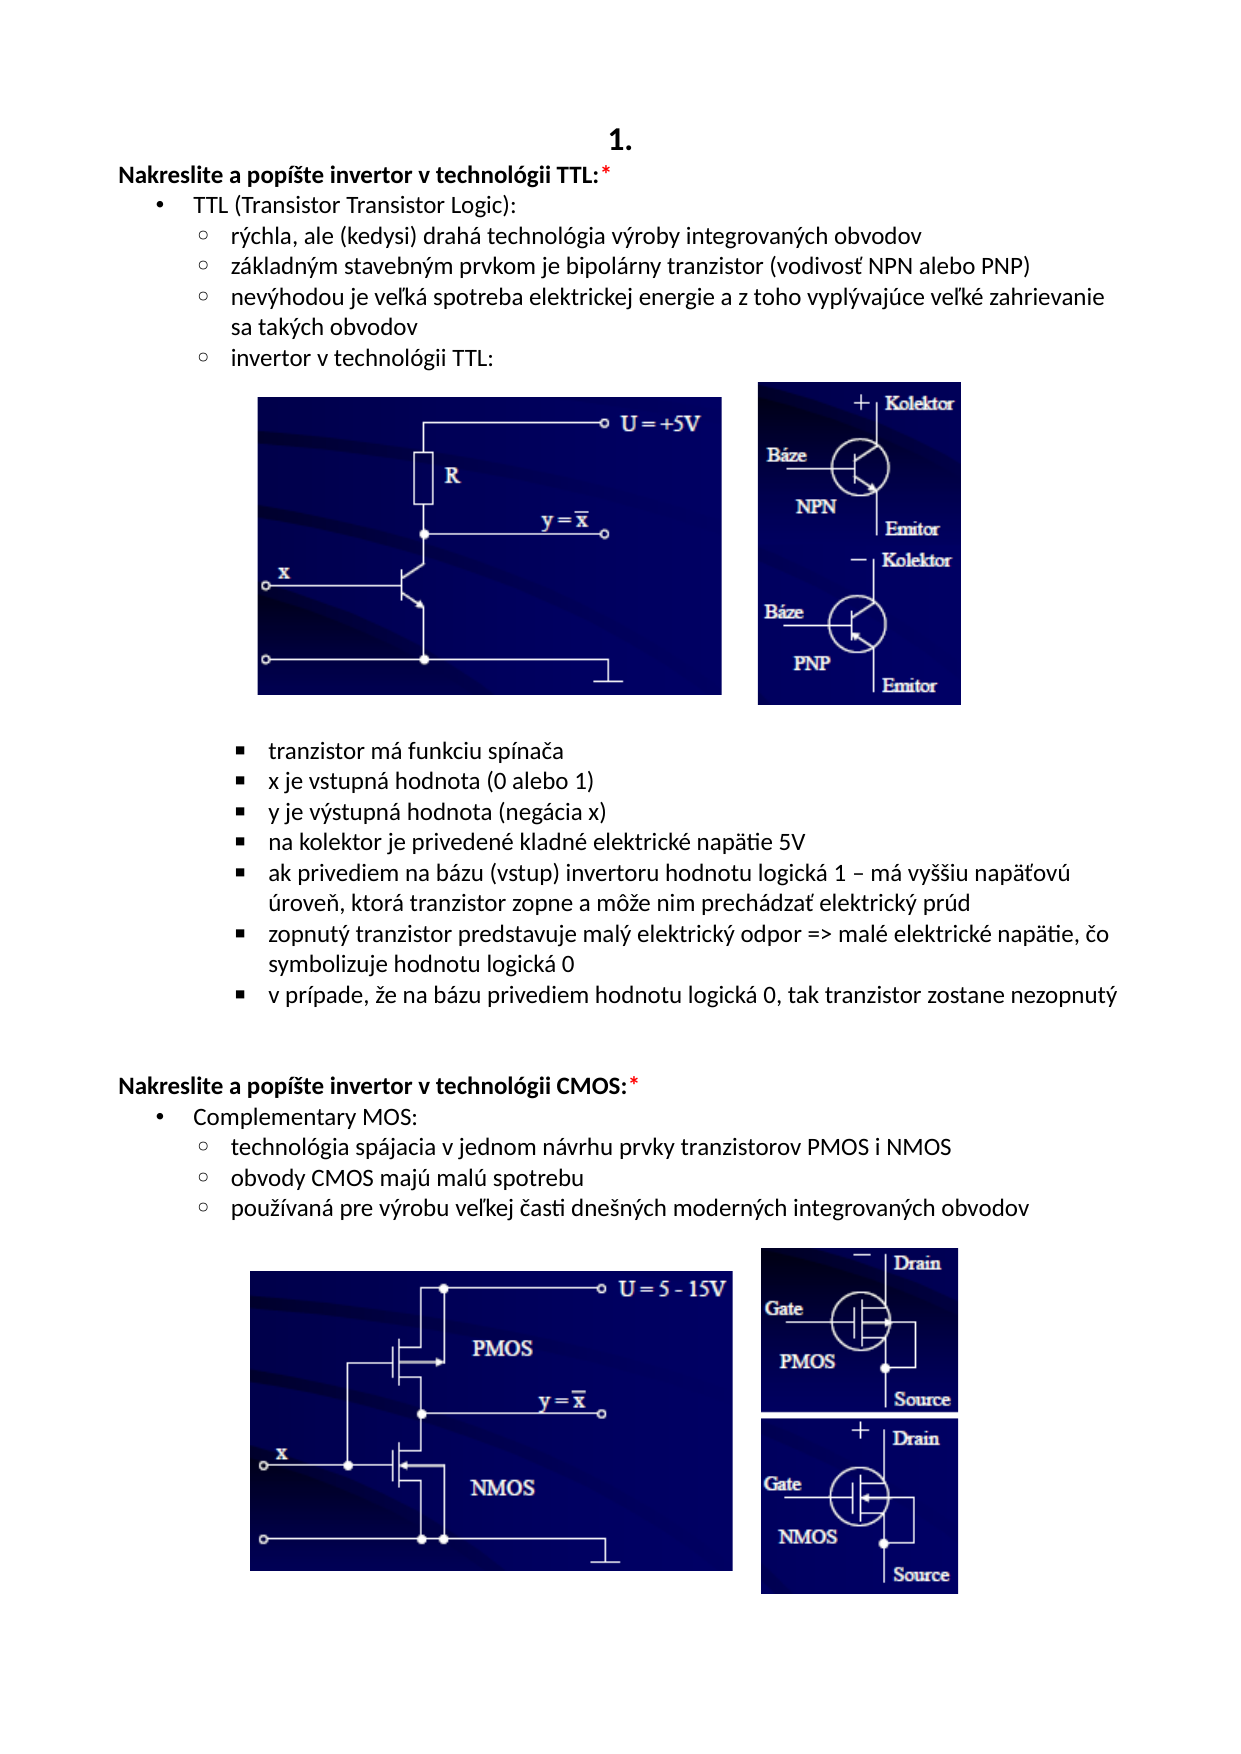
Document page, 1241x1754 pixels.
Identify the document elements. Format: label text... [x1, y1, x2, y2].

list ak privediem na bázu (vstup) invertoru hodnotu logická 1 – má vyššiu napäťovú úroveň, ktorá tranzistor zopne a môže nim prechádzať elektrický prúd [231, 857, 1122, 918]
list zopnutý tranzistor predstavuje malý elektrický odpor => malé elektrické napätie, čo symbolizuje hodnotu logická 0 [231, 918, 1122, 979]
text Nakreslite a popíšte invertor v technológii CMOS:* [118, 1071, 1122, 1101]
list y je výstupná hodnota (negácia x) [231, 796, 1122, 826]
list základným stavebným prvkom je bipolárny tranzistor (vodivosť NPN alebo PNP) [193, 250, 1122, 281]
list technológia spájacia v jednom návrhu prvky tranzistorov PMOS i NMOS [193, 1132, 1122, 1162]
list Complementary MOS: [156, 1101, 1122, 1132]
list invertor v technológii TTL: [193, 342, 1122, 372]
list v prípade, že na bázu privediem hodnotu logická 0, tak tranzistor zostane nezopnutý [231, 979, 1122, 1009]
list x je vstupná hodnota (0 alebo 1) [231, 765, 1122, 796]
list na kolektor je privedené kladné elektrické napätie 5V [231, 826, 1122, 857]
list obvody CMOS majú malú spotrebu [193, 1162, 1122, 1193]
picture [250, 1271, 733, 1571]
list tranzistor má funkciu spínača [231, 735, 1122, 765]
text 1. [118, 118, 1122, 159]
picture [761, 1248, 959, 1594]
picture [757, 382, 961, 705]
picture [257, 397, 722, 695]
list TTL (Transistor Transistor Logic): [156, 189, 1122, 220]
text Nakreslite a popíšte invertor v technológii TTL:* [118, 159, 1122, 189]
list rýchla, ale (kedysi) drahá technológia výroby integrovaných obvodov [193, 220, 1122, 250]
list používaná pre výrobu veľkej časti dnešných moderných integrovaných obvodov [193, 1193, 1122, 1223]
list nevýhodou je veľká spotreba elektrickej energie a z toho vyplývajúce veľké zahrievanie sa takých obvodov [193, 281, 1122, 342]
